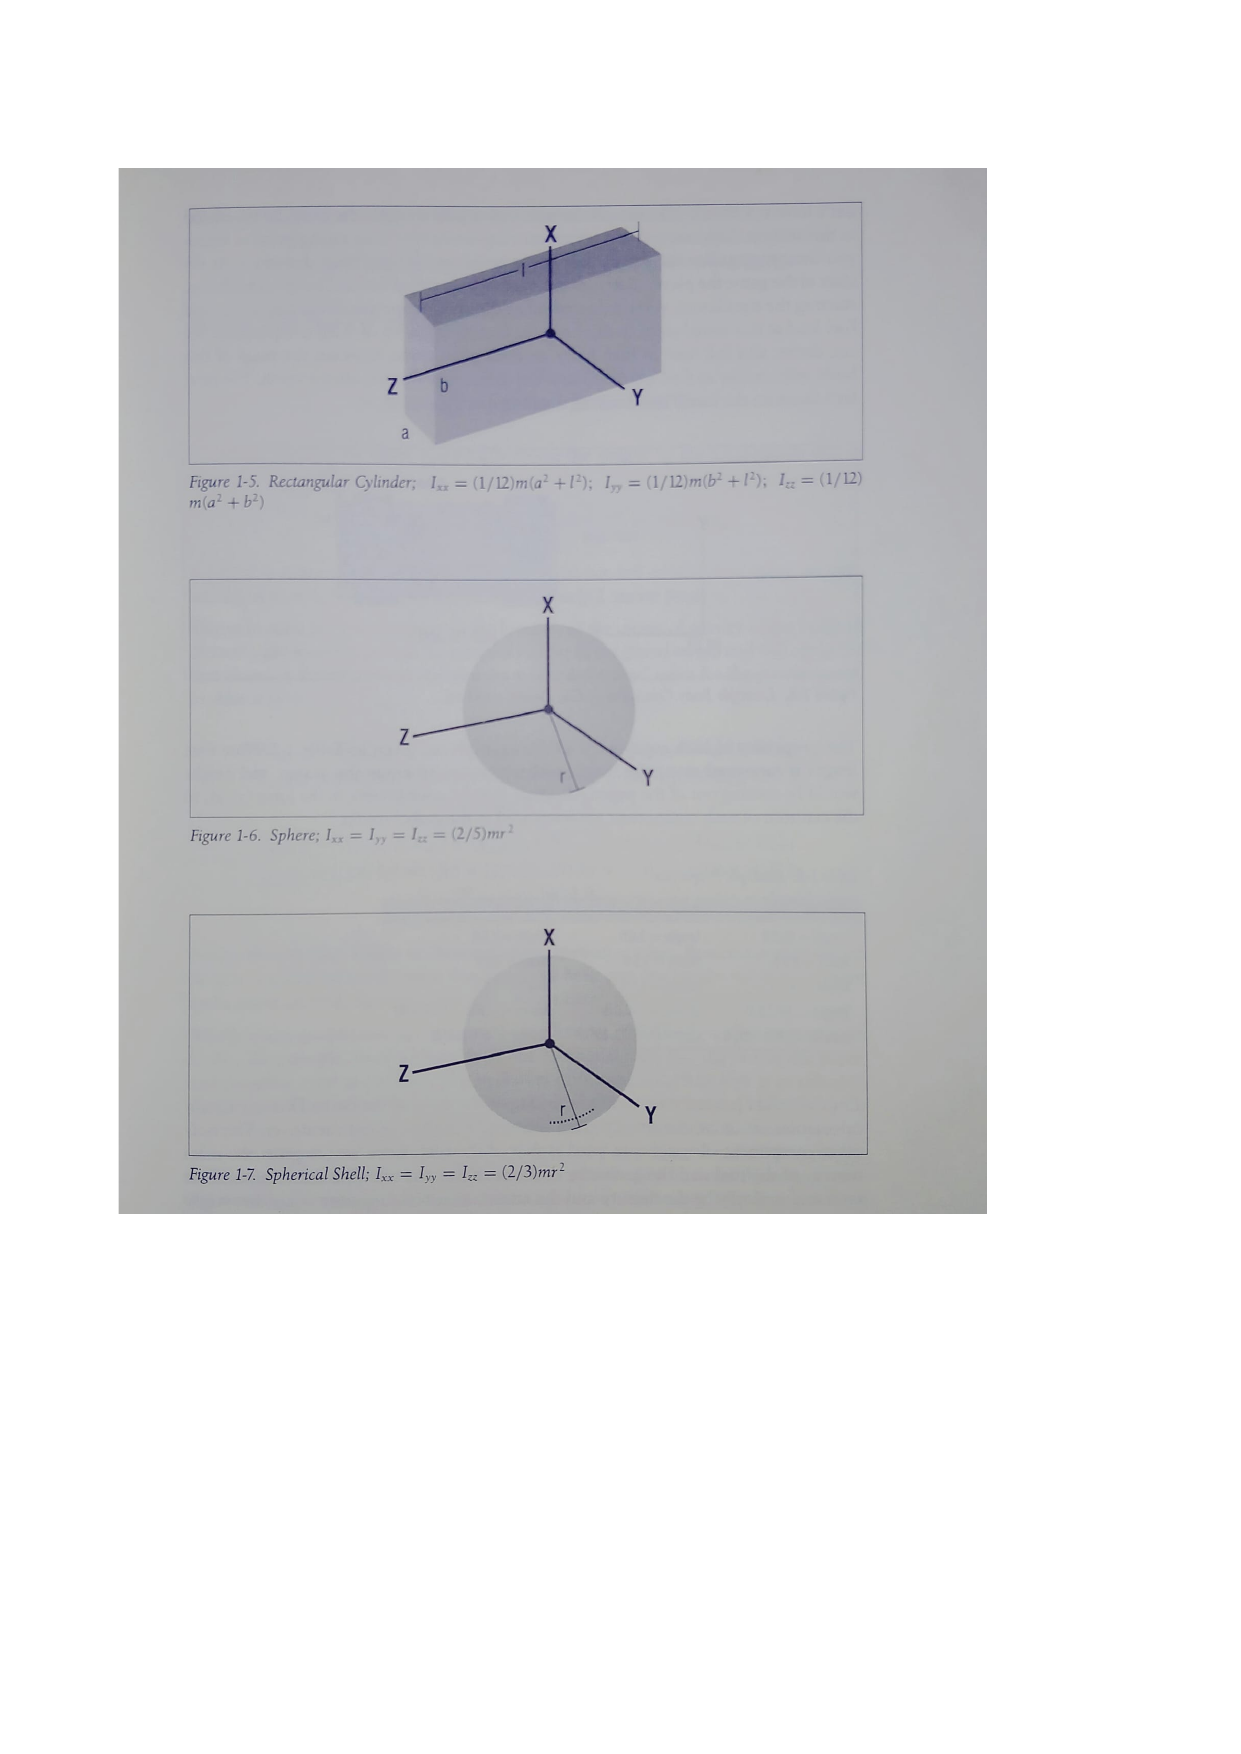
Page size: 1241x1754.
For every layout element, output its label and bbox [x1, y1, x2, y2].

picture [118, 168, 987, 1214]
